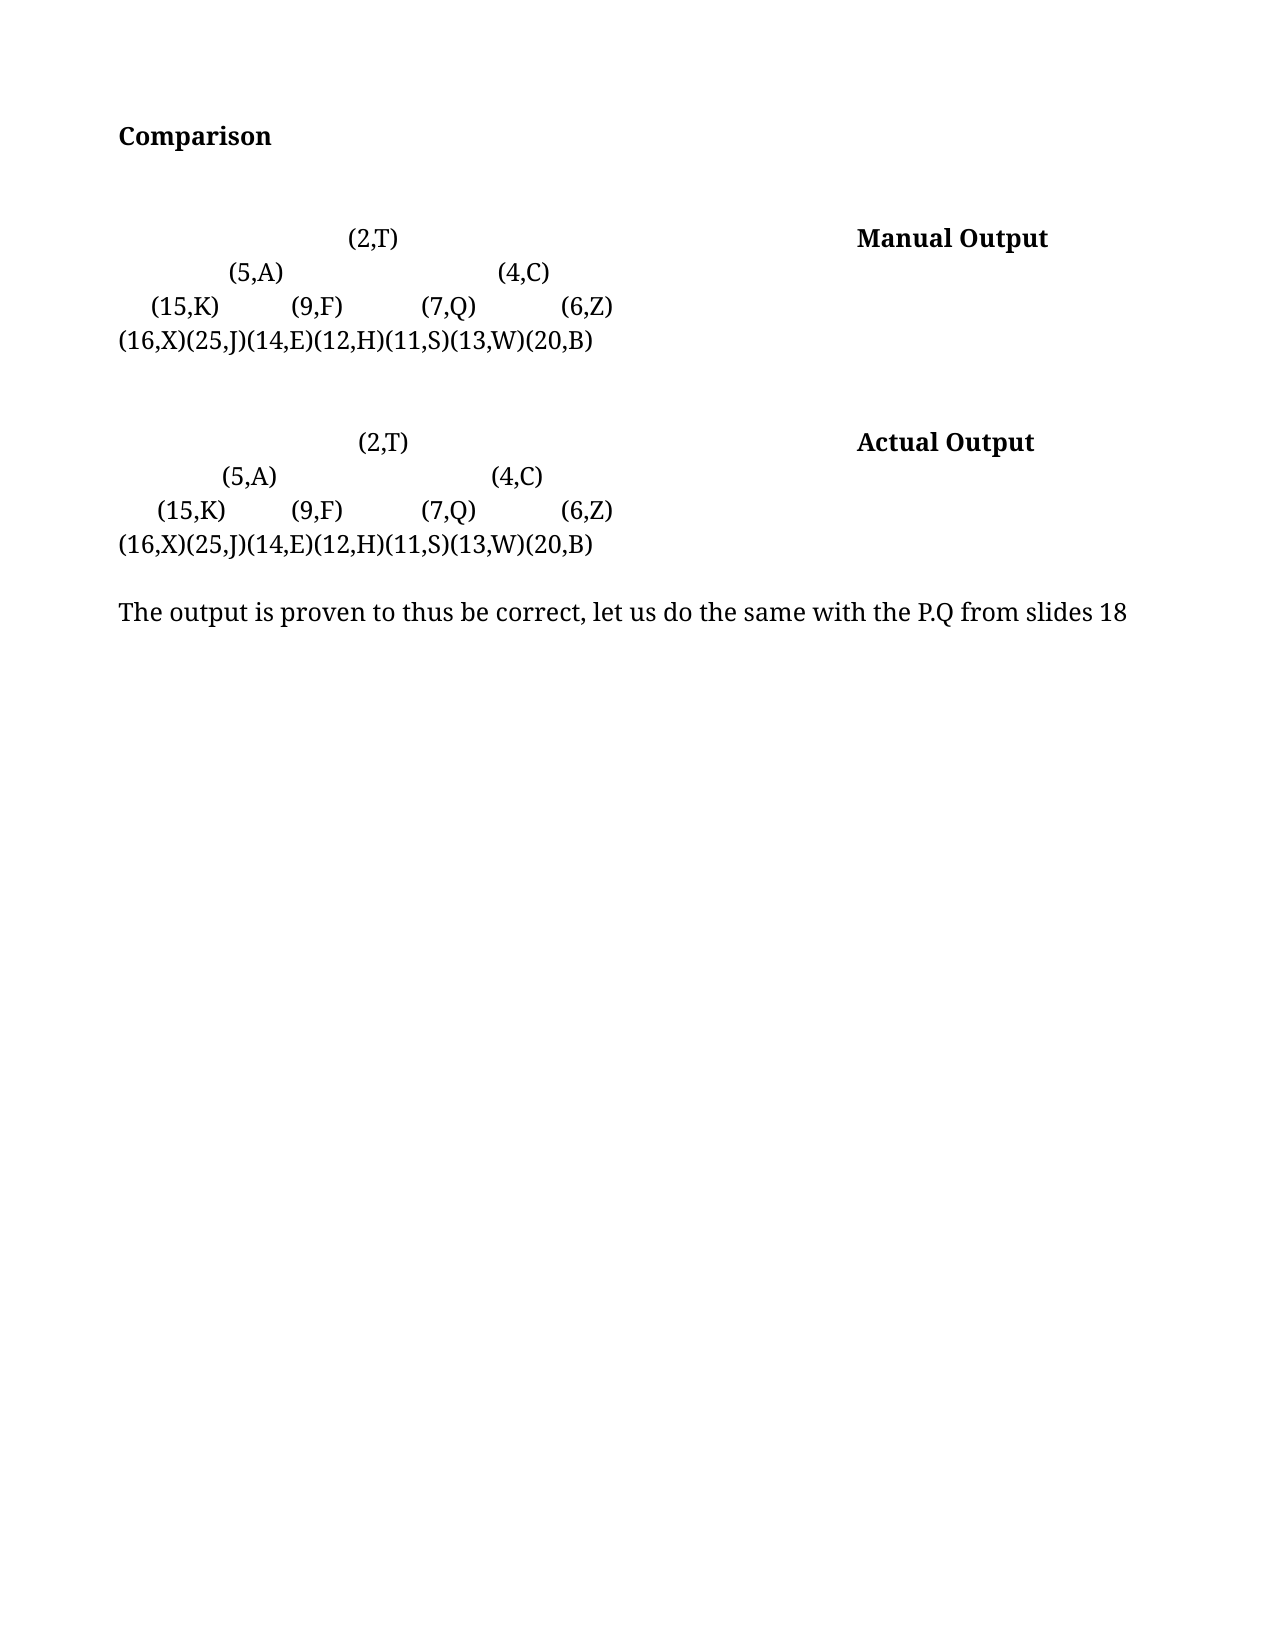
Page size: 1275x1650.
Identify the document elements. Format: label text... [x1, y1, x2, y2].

text (16,X)(25,J)(14,E)(12,H)(11,S)(13,W)(20,B) [118, 322, 1157, 357]
text (2,T) Actual Output [118, 425, 1157, 459]
text (2,T) Manual Output [118, 220, 1157, 254]
text (5,A) (4,C) [118, 459, 1157, 493]
text (5,A) (4,C) [118, 254, 1157, 288]
text (16,X)(25,J)(14,E)(12,H)(11,S)(13,W)(20,B) [118, 527, 1157, 561]
text The output is proven to thus be correct, let us do the same with the P.Q from slides 18 [118, 595, 1157, 629]
text (15,K) (9,F) (7,Q) (6,Z) [118, 288, 1157, 322]
text (15,K) (9,F) (7,Q) (6,Z) [118, 493, 1157, 527]
text Comparison [118, 118, 1157, 152]
